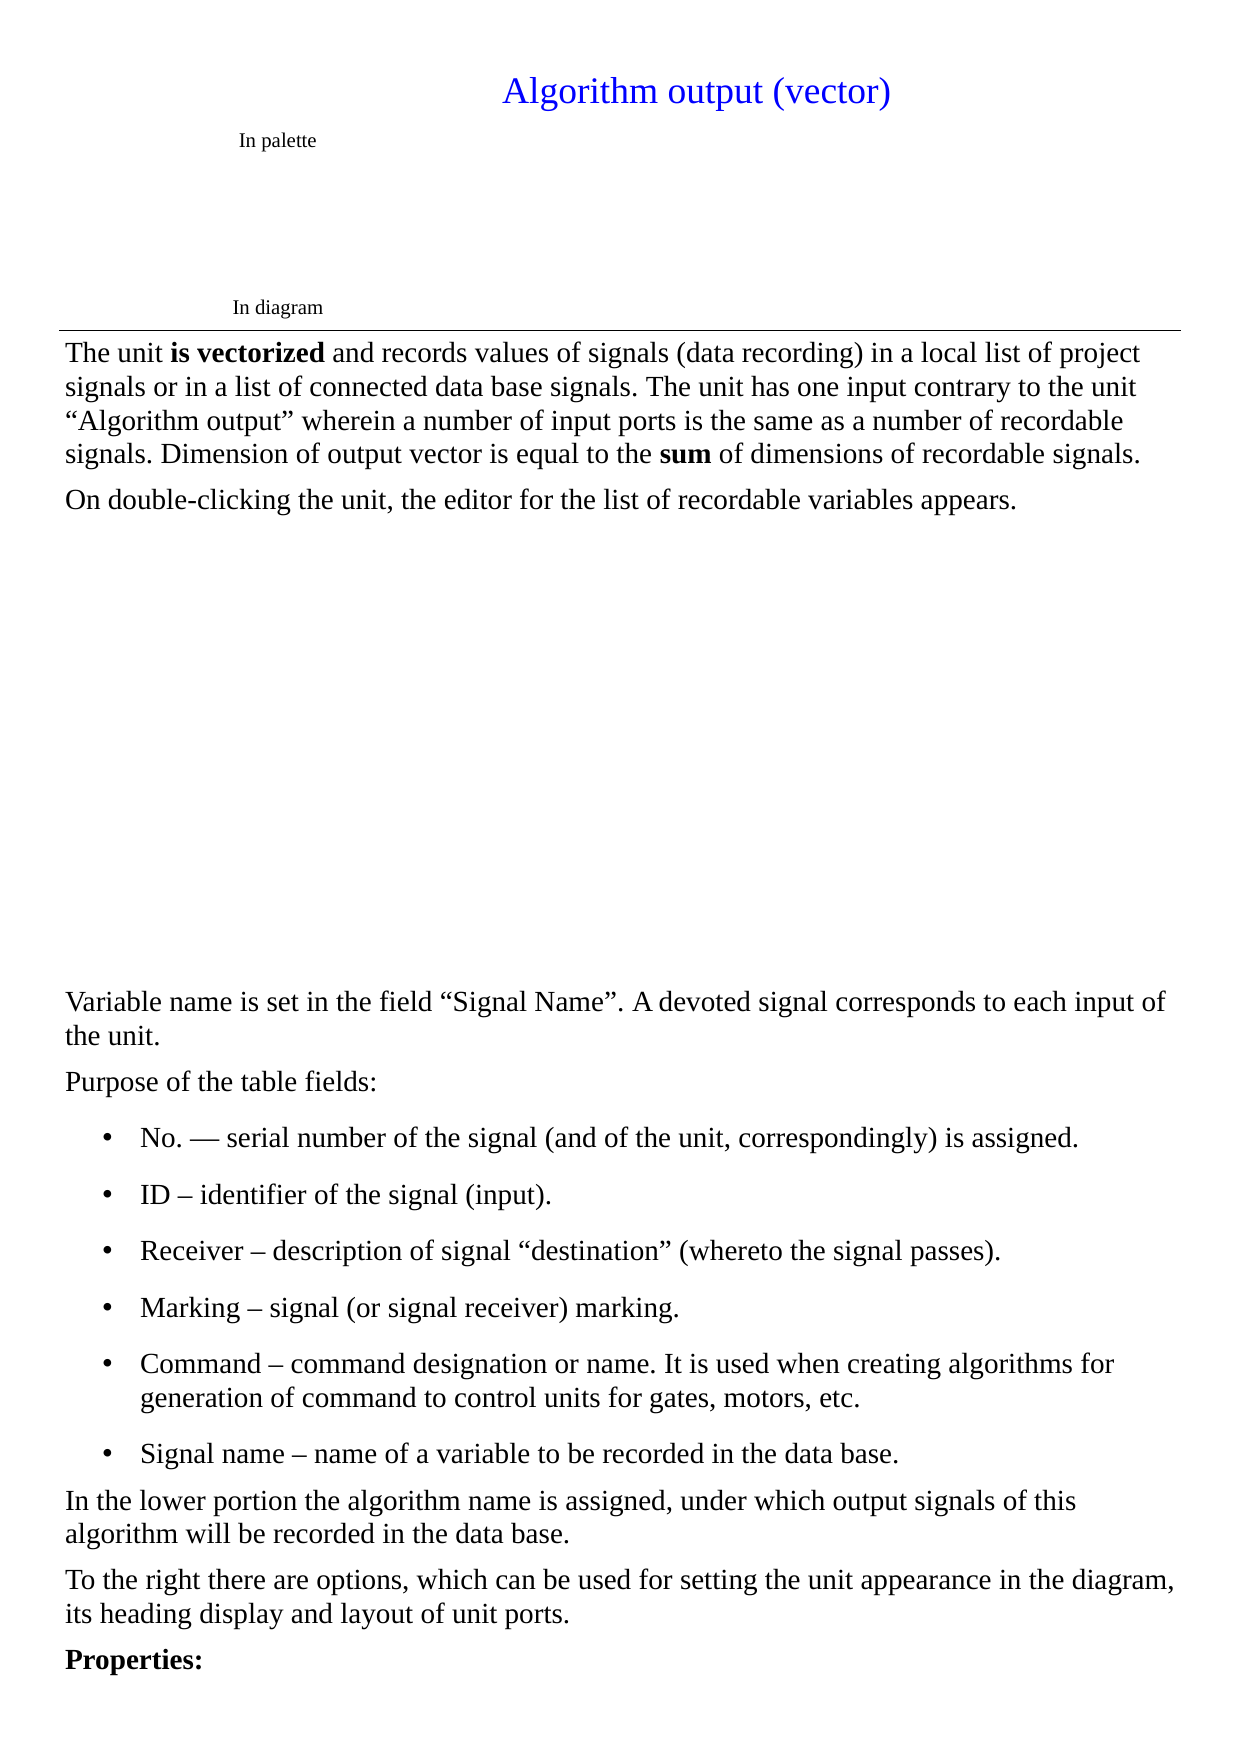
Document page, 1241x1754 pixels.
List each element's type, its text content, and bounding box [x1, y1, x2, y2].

table_cell [496, 290, 1181, 330]
table_header [59, 59, 496, 122]
table_cell [496, 122, 1181, 162]
table_cell [59, 162, 496, 289]
table_cell In palette [59, 122, 496, 162]
table_cell In diagram [59, 290, 496, 330]
table_header Algorithm output (vector) [496, 59, 1181, 122]
table_cell The unit is vectorized and records values of signals (data recording) in a local list of project signals or in a list of connected data base signals. The unit has one input contrary to the unit “Algorithm output” wherein a number of input ports is the same as a number of recordable signals. Dimension of output vector is equal to the sum of dimensions of recordable signals. On double-clicking the unit, the editor for the list of recordable variables appears. Variable name is set in the field “Signal Name”. A devoted signal corresponds to each input of the unit. Purpose of the table fields: No. — serial number of the signal (and of the unit, correspondingly) is assigned. ID – identifier of the signal (input). Receiver – description of signal “destination” (whereto the signal passes). Marking – signal (or signal receiver) marking. Command – command designation or name. It is used when creating algorithms for generation of command to control units for gates, motors, etc. Signal name – name of a variable to be recorded in the data base. In the lower portion the algorithm name is assigned, under which output signals of this algorithm will be recorded in the data base. To the right there are options, which can be used for setting the unit appearance in the diagram, its heading display and layout of unit ports. Properties: Maximum value selection (OR). Algorithm name – the name (line), names of all signals related to the algorithm are started with in the data base. Translation to the executive system. [59, 331, 1181, 1694]
table_cell [496, 162, 1181, 289]
